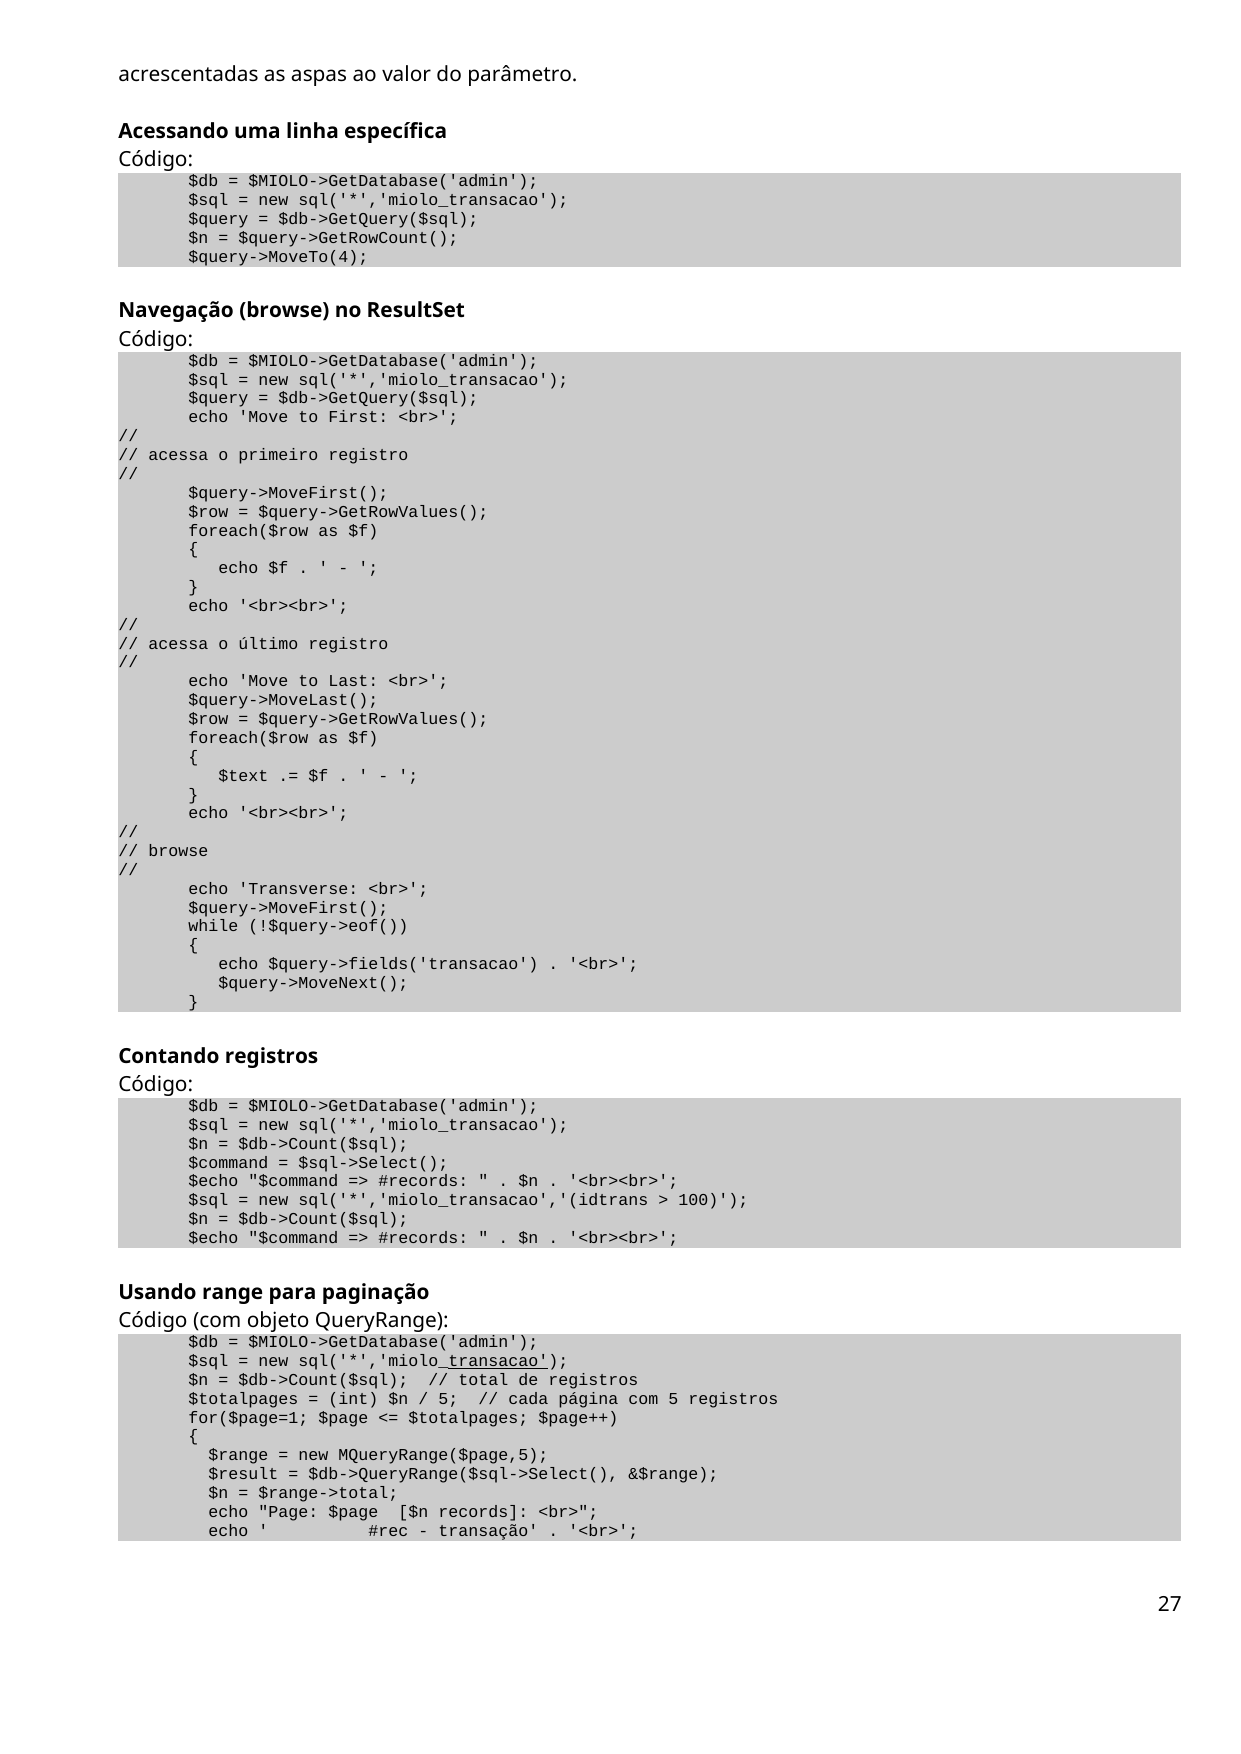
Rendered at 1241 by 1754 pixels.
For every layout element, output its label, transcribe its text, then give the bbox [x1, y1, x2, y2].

text while (!$query->eof()) [118, 918, 1181, 937]
text $n = $db->Count($sql); [118, 1211, 1181, 1229]
text $text .= $f . ' - '; [118, 767, 1181, 786]
text Código: [118, 144, 1181, 173]
text $db = $MIOLO->GetDatabase('admin'); [118, 173, 1181, 192]
text $echo "$command => #records: " . $n . '<br><br>'; [118, 1229, 1181, 1248]
text Código: [118, 1069, 1181, 1098]
text } [118, 579, 1181, 597]
text foreach($row as $f) [118, 522, 1181, 541]
text $command = $sql->Select(); [118, 1154, 1181, 1173]
text $result = $db->QueryRange($sql->Select(), &$range); [118, 1466, 1181, 1484]
text // [118, 654, 1181, 673]
text echo '<br><br>'; [118, 597, 1181, 616]
text $n = $query->GetRowCount(); [118, 229, 1181, 248]
text $query->MoveFirst(); [118, 484, 1181, 503]
text // browse [118, 843, 1181, 861]
text echo '<br><br>'; [118, 805, 1181, 824]
text $db = $MIOLO->GetDatabase('admin'); [118, 1098, 1181, 1116]
text $n = $db->Count($sql); [118, 1135, 1181, 1154]
text Navegação (browse) no ResultSet [118, 296, 1181, 324]
text $query = $db->GetQuery($sql); [118, 211, 1181, 229]
text $sql = new sql('*','miolo_transacao'); [118, 371, 1181, 390]
text Acessando uma linha específica [118, 116, 1181, 144]
text $sql = new sql('*','miolo_transacao'); [118, 192, 1181, 211]
text { [118, 1428, 1181, 1447]
text $row = $query->GetRowValues(); [118, 503, 1181, 522]
text $n = $range->total; [118, 1484, 1181, 1503]
text $db = $MIOLO->GetDatabase('admin'); [118, 1334, 1181, 1353]
text // acessa o último registro [118, 635, 1181, 654]
text echo 'Move to Last: <br>'; [118, 673, 1181, 692]
text echo $f . ' - '; [118, 560, 1181, 579]
text $query->MoveTo(4); [118, 248, 1181, 267]
text Usando range para paginação [118, 1277, 1181, 1305]
text for($page=1; $page <= $totalpages; $page++) [118, 1409, 1181, 1428]
text acrescentadas as aspas ao valor do parâmetro. [118, 59, 1181, 87]
text $sql = new sql('*','miolo_transacao'); [118, 1353, 1181, 1371]
text { [118, 541, 1181, 560]
text $query->MoveFirst(); [118, 899, 1181, 918]
text Código (com objeto QueryRange): [118, 1305, 1181, 1334]
text } [118, 993, 1181, 1012]
text { [118, 748, 1181, 767]
text // [118, 616, 1181, 635]
text $echo "$command => #records: " . $n . '<br><br>'; [118, 1173, 1181, 1192]
text // [118, 466, 1181, 484]
text Código: [118, 324, 1181, 352]
text $sql = new sql('*','miolo_transacao','(idtrans > 100)'); [118, 1192, 1181, 1211]
text echo $query->fields('transacao') . '<br>'; [118, 956, 1181, 974]
text echo 'Transverse: <br>'; [118, 880, 1181, 899]
text // [118, 428, 1181, 447]
text $sql = new sql('*','miolo_transacao'); [118, 1116, 1181, 1135]
text // [118, 824, 1181, 843]
text $query = $db->GetQuery($sql); [118, 390, 1181, 409]
text { [118, 937, 1181, 956]
text $totalpages = (int) $n / 5; // cada página com 5 registros [118, 1390, 1181, 1409]
text $db = $MIOLO->GetDatabase('admin'); [118, 352, 1181, 371]
text // [118, 861, 1181, 880]
text foreach($row as $f) [118, 729, 1181, 748]
text $query->MoveNext(); [118, 974, 1181, 993]
text echo 'Move to First: <br>'; [118, 409, 1181, 428]
text $n = $db->Count($sql); // total de registros [118, 1371, 1181, 1390]
text Contando registros [118, 1041, 1181, 1069]
text } [118, 786, 1181, 805]
text // acessa o primeiro registro [118, 447, 1181, 466]
text echo "Page: $page [$n records]: <br>"; [118, 1503, 1181, 1522]
text $row = $query->GetRowValues(); [118, 711, 1181, 729]
text echo ' #rec - transação' . '<br>'; [118, 1522, 1181, 1541]
text $range = new MQueryRange($page,5); [118, 1447, 1181, 1466]
text $query->MoveLast(); [118, 692, 1181, 711]
